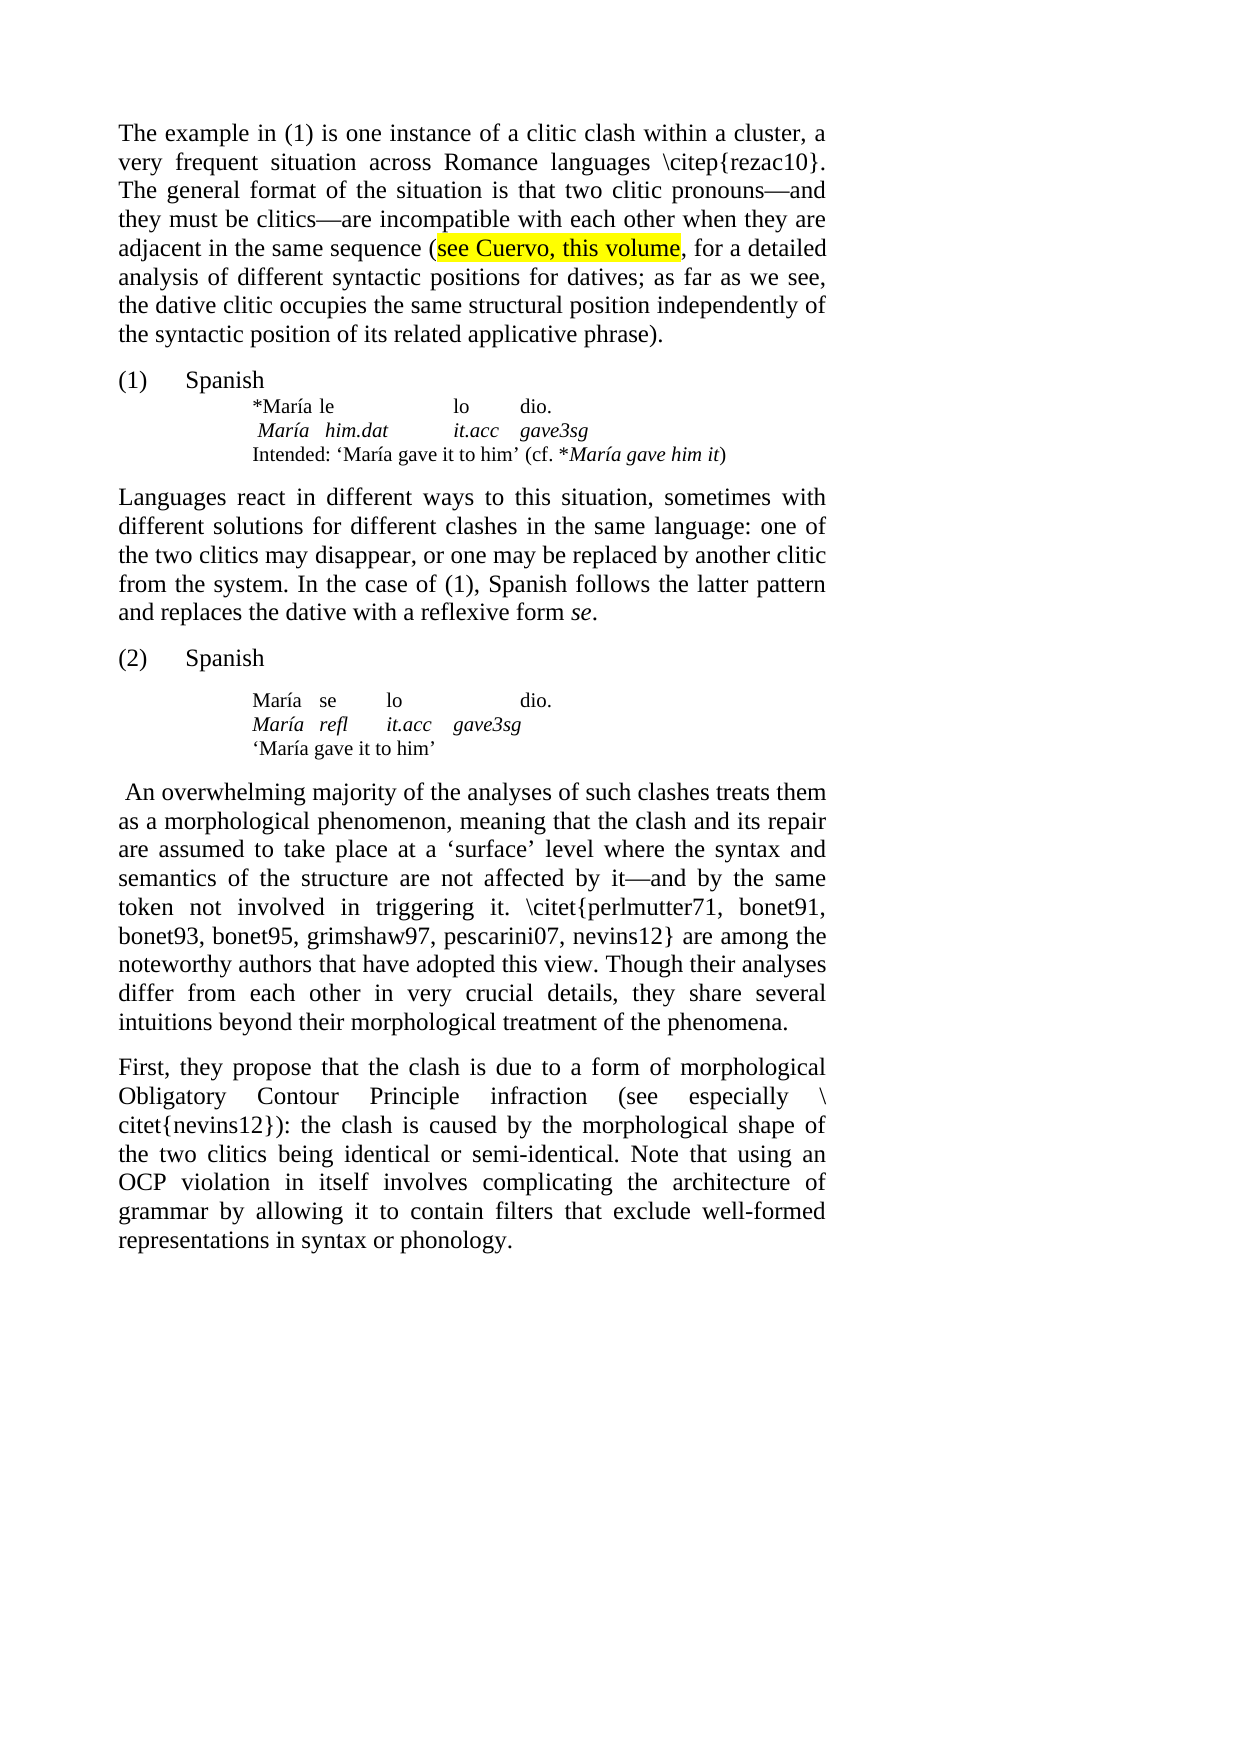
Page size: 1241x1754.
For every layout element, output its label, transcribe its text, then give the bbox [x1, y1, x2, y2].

text María se lo dio. [118, 688, 827, 712]
text ‘María gave it to him’ [118, 736, 827, 760]
text María refl it.acc gave3sg [118, 712, 827, 736]
text *María le lo dio. [118, 393, 827, 418]
text First, they propose that the clash is due to a form of morphological Obligatory Contour Principle infraction (see especially \citet{nevins12}): the clash is caused by the morphological shape of the two clitics being identical or semi-identical. Note that using an OCP violation in itself involves complicating the architecture of grammar by allowing it to contain filters that exclude well-formed representations in syntax or phonology. [118, 1052, 827, 1254]
text (1) Spanish [118, 365, 827, 393]
text (2) Spanish [118, 643, 827, 672]
text An overwhelming majority of the analyses of such clashes treats them as a morphological phenomenon, meaning that the clash and its repair are assumed to take place at a ‘surface’ level where the syntax and semantics of the structure are not affected by it—and by the same token not involved in triggering it. \citet{perlmutter71, bonet91, bonet93, bonet95, grimshaw97, pescarini07, nevins12} are among the noteworthy authors that have adopted this view. Though their analyses differ from each other in very crucial details, they share several intuitions beyond their morphological treatment of the phenomena. [118, 777, 827, 1036]
text The example in (1) is one instance of a clitic clash within a cluster, a very frequent situation across Romance languages \citep{rezac10}. The general format of the situation is that two clitic pronouns—and they must be clitics—are incompatible with each other when they are adjacent in the same sequence (see Cuervo, this volume, for a detailed analysis of different syntactic positions for datives; as far as we see, the dative clitic occupies the same structural position independently of the syntactic position of its related applicative phrase). [118, 118, 827, 348]
text Languages react in different ways to this situation, sometimes with different solutions for different clashes in the same language: one of the two clitics may disappear, or one may be replaced by another clitic from the system. In the case of (1), Spanish follows the latter pattern and replaces the dative with a reflexive form se. [118, 482, 827, 626]
text Intended: ‘María gave it to him’ (cf. *María gave him it) [118, 442, 827, 466]
text María him.dat it.acc gave3sg [118, 418, 827, 442]
